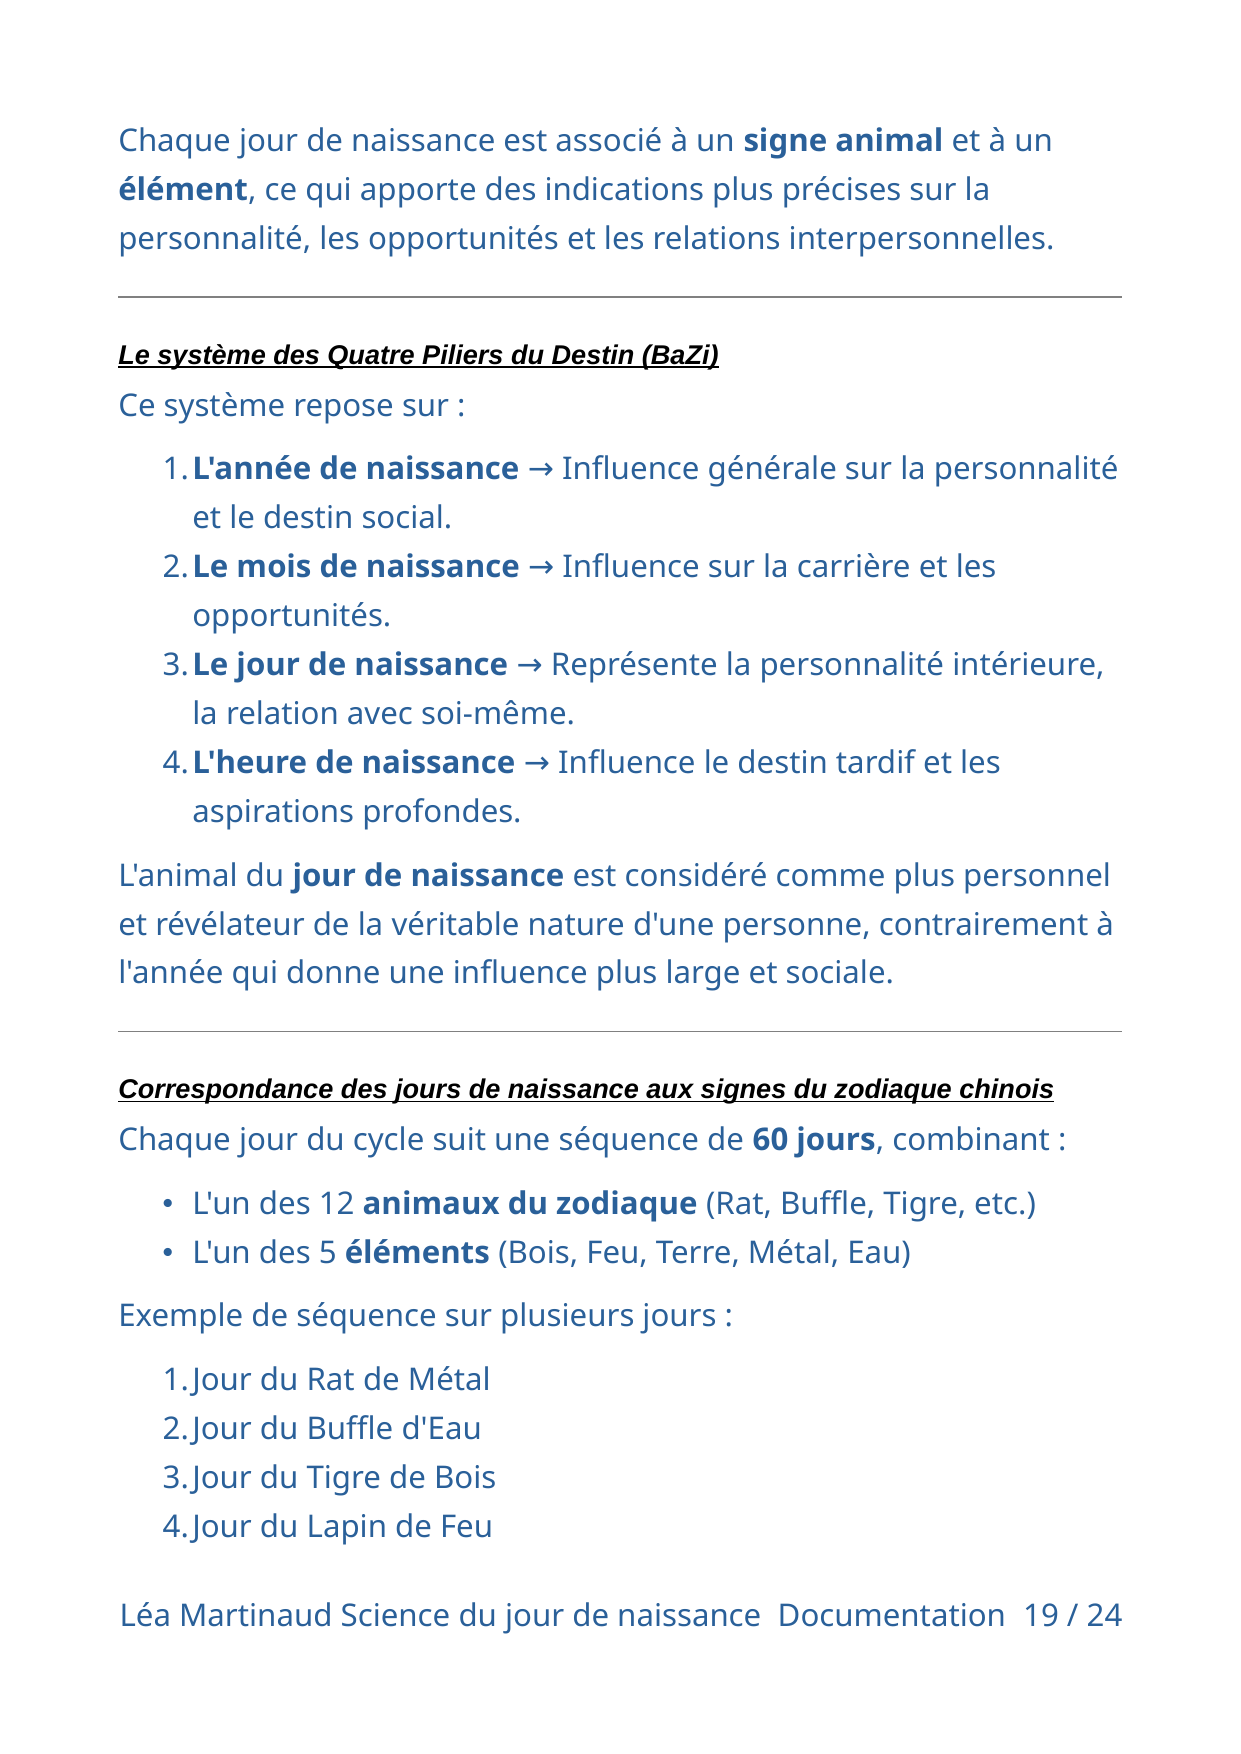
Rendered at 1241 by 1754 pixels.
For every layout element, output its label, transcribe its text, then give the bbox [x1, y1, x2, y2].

text Chaque jour du cycle suit une séquence de 60 jours, combinant : [118, 1117, 1122, 1160]
subtitle Le système des Quatre Piliers du Destin (BaZi) [118, 339, 1122, 370]
list Jour du Tigre de Bois [162, 1455, 1122, 1497]
text Ce système repose sur : [118, 383, 1122, 425]
text Exemple de séquence sur plusieurs jours : [118, 1293, 1122, 1336]
list Le mois de naissance → Influence sur la carrière et les opportunités. [162, 544, 1122, 636]
text L'animal du jour de naissance est considéré comme plus personnel et révélateur de la véritable nature d'une personne, contrairement à l'année qui donne une influence plus large et sociale. [118, 853, 1122, 993]
list Le jour de naissance → Représente la personnalité intérieure, la relation avec soi-même. [162, 642, 1122, 734]
list L'année de naissance → Influence générale sur la personnalité et le destin social. [162, 446, 1122, 538]
text Chaque jour de naissance est associé à un signe animal et à un élément, ce qui apporte des indications plus précises sur la personnalité, les opportunités et les relations interpersonnelles. [118, 118, 1122, 259]
list L'un des 12 animaux du zodiaque (Rat, Buffle, Tigre, etc.) [162, 1181, 1122, 1223]
subtitle Correspondance des jours de naissance aux signes du zodiaque chinois [118, 1073, 1122, 1105]
list Jour du Lapin de Feu [162, 1504, 1122, 1546]
list Jour du Buffle d'Eau [162, 1406, 1122, 1448]
list L'un des 5 éléments (Bois, Feu, Terre, Métal, Eau) [162, 1230, 1122, 1272]
list Jour du Rat de Métal [162, 1357, 1122, 1399]
list L'heure de naissance → Influence le destin tardif et les aspirations profondes. [162, 740, 1122, 832]
